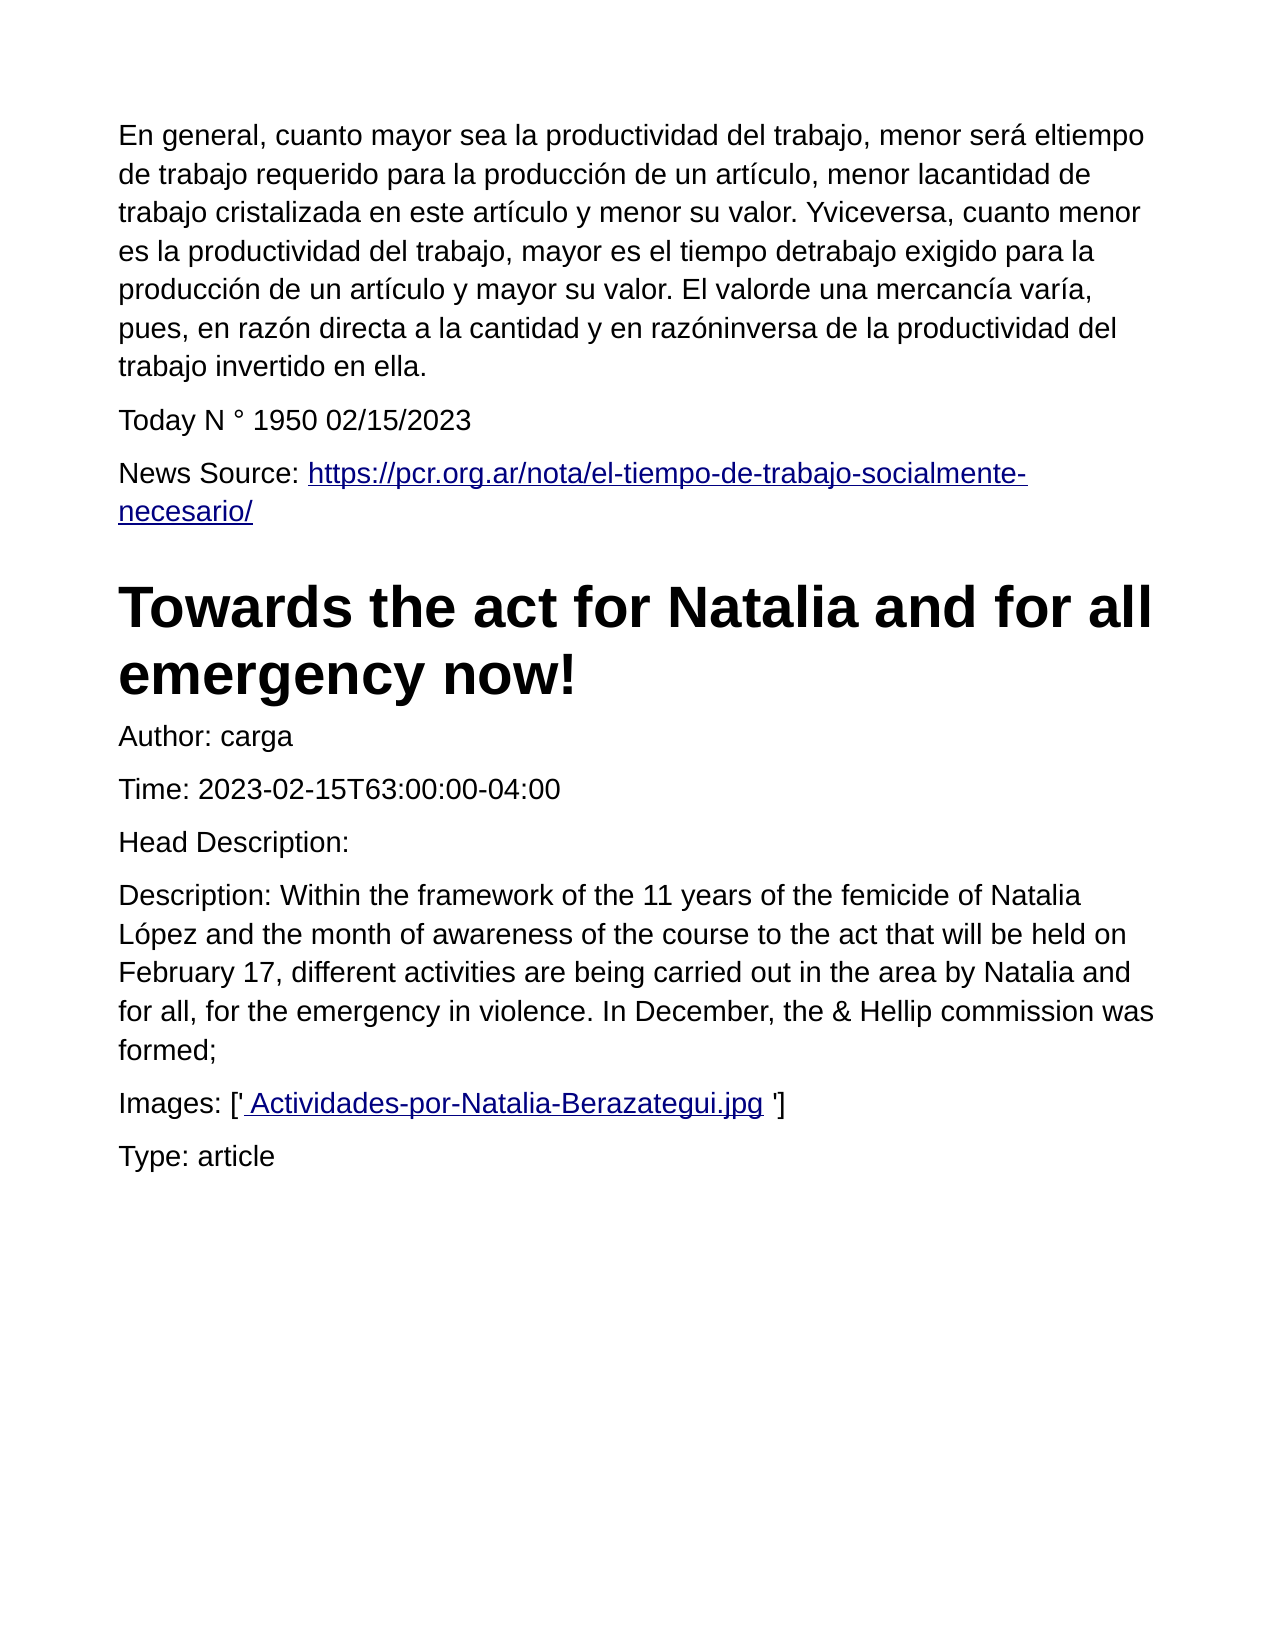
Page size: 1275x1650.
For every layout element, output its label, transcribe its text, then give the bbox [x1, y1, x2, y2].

text Description: Within the framework of the 11 years of the femicide of Natalia López and the month of awareness of the course to the act that will be held on February 17, different activities are being carried out in the area by Natalia and for all, for the emergency in violence. In December, the & Hellip commission was formed; [118, 878, 1157, 1066]
text En general, cuanto mayor sea la productividad del trabajo, menor será eltiempo de trabajo requerido para la producción de un artículo, menor lacantidad de trabajo cristalizada en este artículo y menor su valor. Yviceversa, cuanto menor es la productividad del trabajo, mayor es el tiempo detrabajo exigido para la producción de un artículo y mayor su valor. El valorde una mercancía varía, pues, en razón directa a la cantidad y en razóninversa de la productividad del trabajo invertido en ella. [118, 118, 1157, 383]
text Type: article [118, 1139, 1157, 1172]
text Images: [' Actividades-por-Natalia-Berazategui.jpg '] [118, 1086, 1157, 1119]
text Time: 2023-02-15T63:00:00-04:00 [118, 772, 1157, 806]
text News Source: https://pcr.org.ar/nota/el-tiempo-de-trabajo-socialmente-necesario/ [118, 456, 1157, 528]
text Author: carga [118, 719, 1157, 752]
subtitle Towards the act for Natalia and for all emergency now! [118, 572, 1157, 706]
text Today N ° 1950 02/15/2023 [118, 402, 1157, 436]
text Head Description: [118, 825, 1157, 859]
